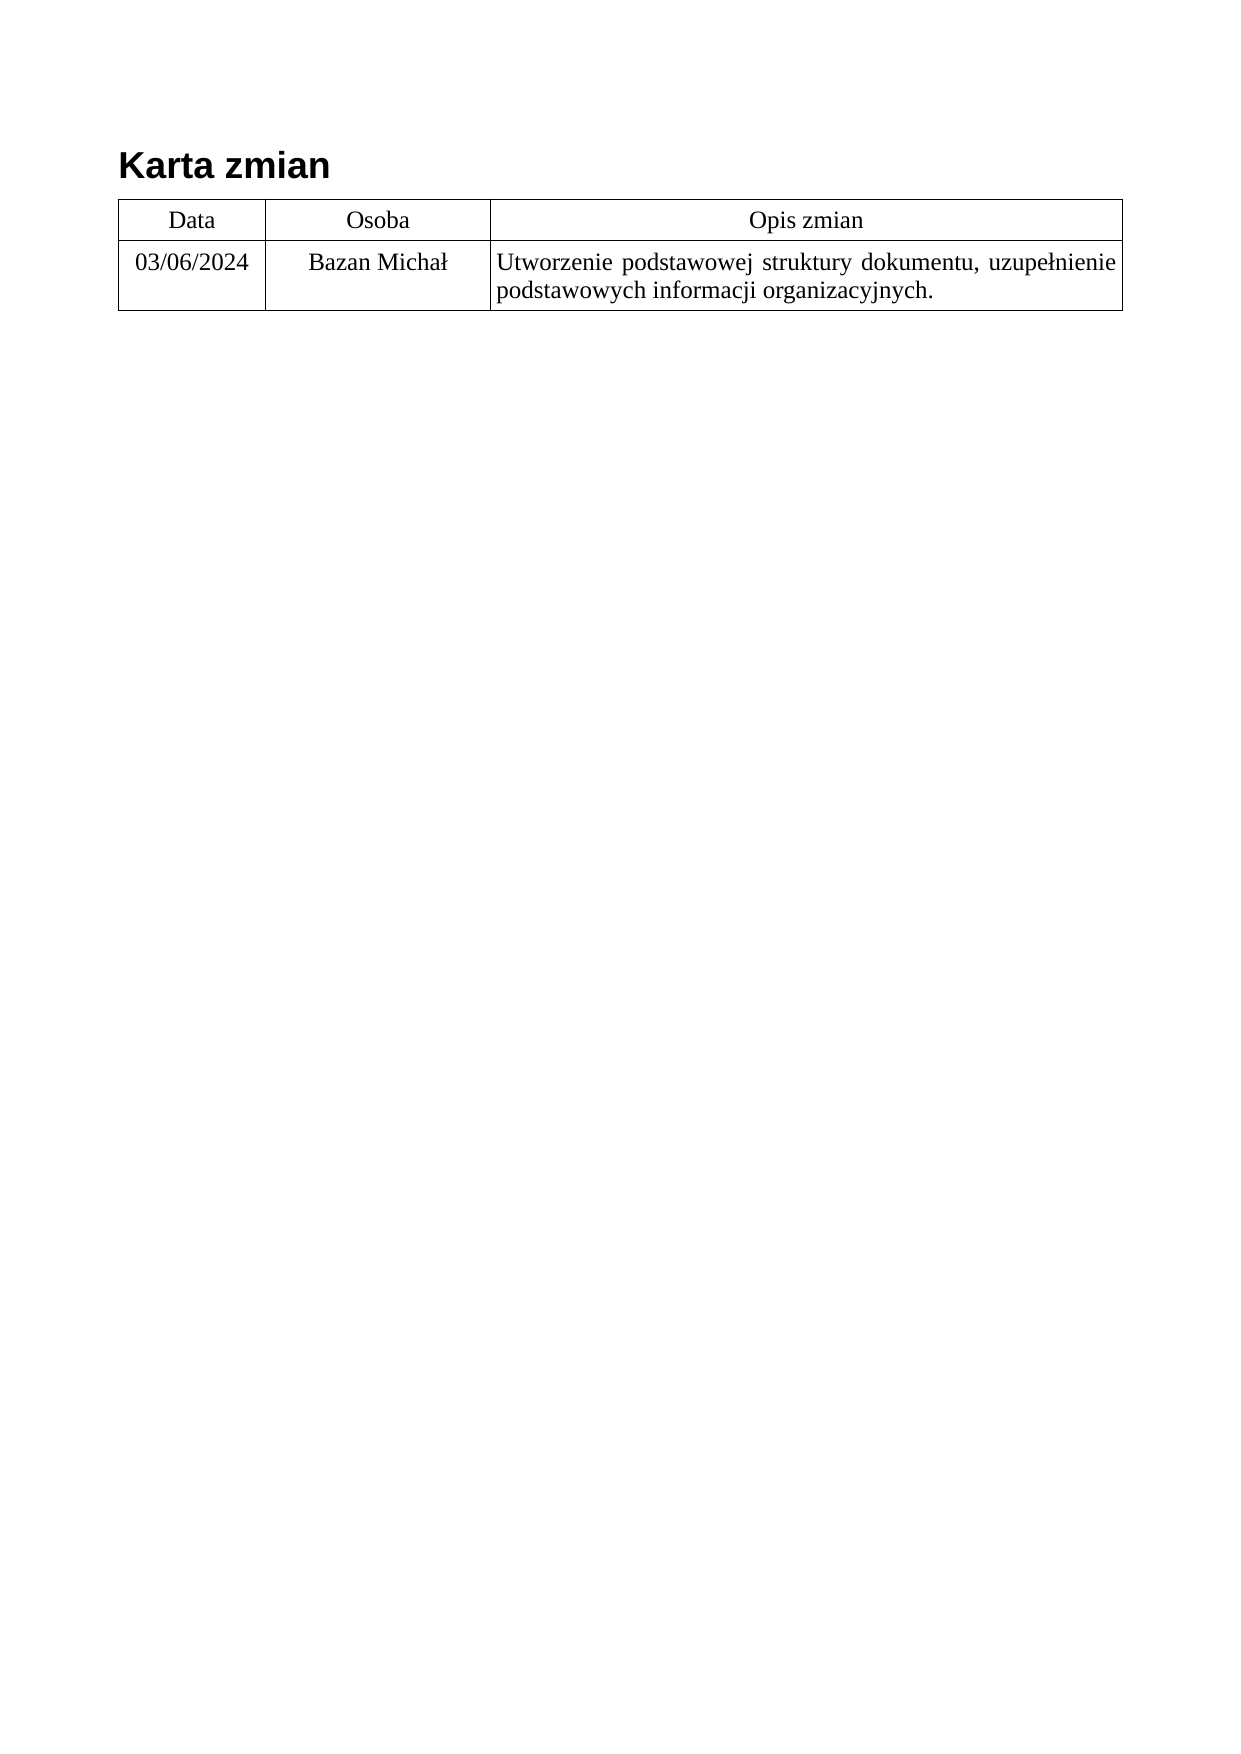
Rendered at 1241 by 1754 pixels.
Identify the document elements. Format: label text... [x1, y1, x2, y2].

table_header Osoba [266, 200, 490, 240]
table_cell Utworzenie podstawowej struktury dokumentu, uzupełnienie podstawowych informacji organizacyjnych. [491, 241, 1122, 310]
table_cell Bazan Michał [266, 241, 490, 310]
subtitle Karta zmian [118, 143, 1122, 186]
table_cell 03/06/2024 [119, 241, 265, 310]
table_header Data [119, 200, 265, 240]
table_header Opis zmian [491, 200, 1122, 240]
